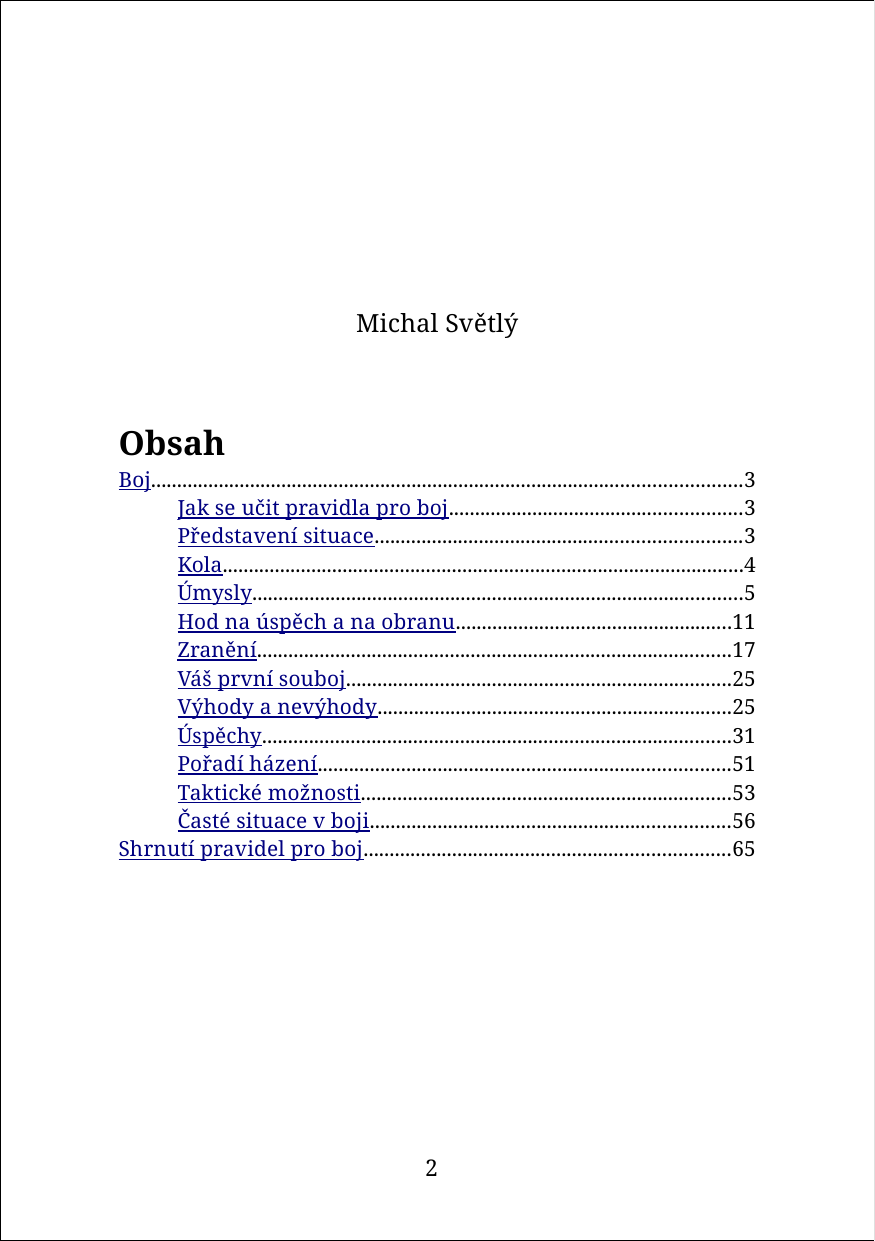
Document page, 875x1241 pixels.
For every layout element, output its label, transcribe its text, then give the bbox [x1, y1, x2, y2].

text Kola 4 [177, 550, 756, 578]
text Pořadí házení 51 [177, 749, 756, 778]
text Představení situace 3 [177, 522, 756, 550]
text Úmysly 5 [177, 578, 756, 607]
subtitle Obsah [118, 419, 756, 465]
text Jak se učit pravidla pro boj 3 [177, 493, 756, 522]
text Shrnutí pravidel pro boj 65 [118, 834, 756, 863]
text Časté situace v boji 56 [177, 806, 756, 834]
text Hod na úspěch a na obranu 11 [177, 607, 756, 635]
text Boj 3 [118, 465, 756, 493]
text Michal Světlý [118, 306, 756, 340]
text Zranění 17 [177, 635, 756, 664]
text Váš první souboj 25 [177, 664, 756, 692]
text Taktické možnosti 53 [177, 778, 756, 806]
text Výhody a nevýhody 25 [177, 692, 756, 721]
text Úspěchy 31 [177, 721, 756, 749]
